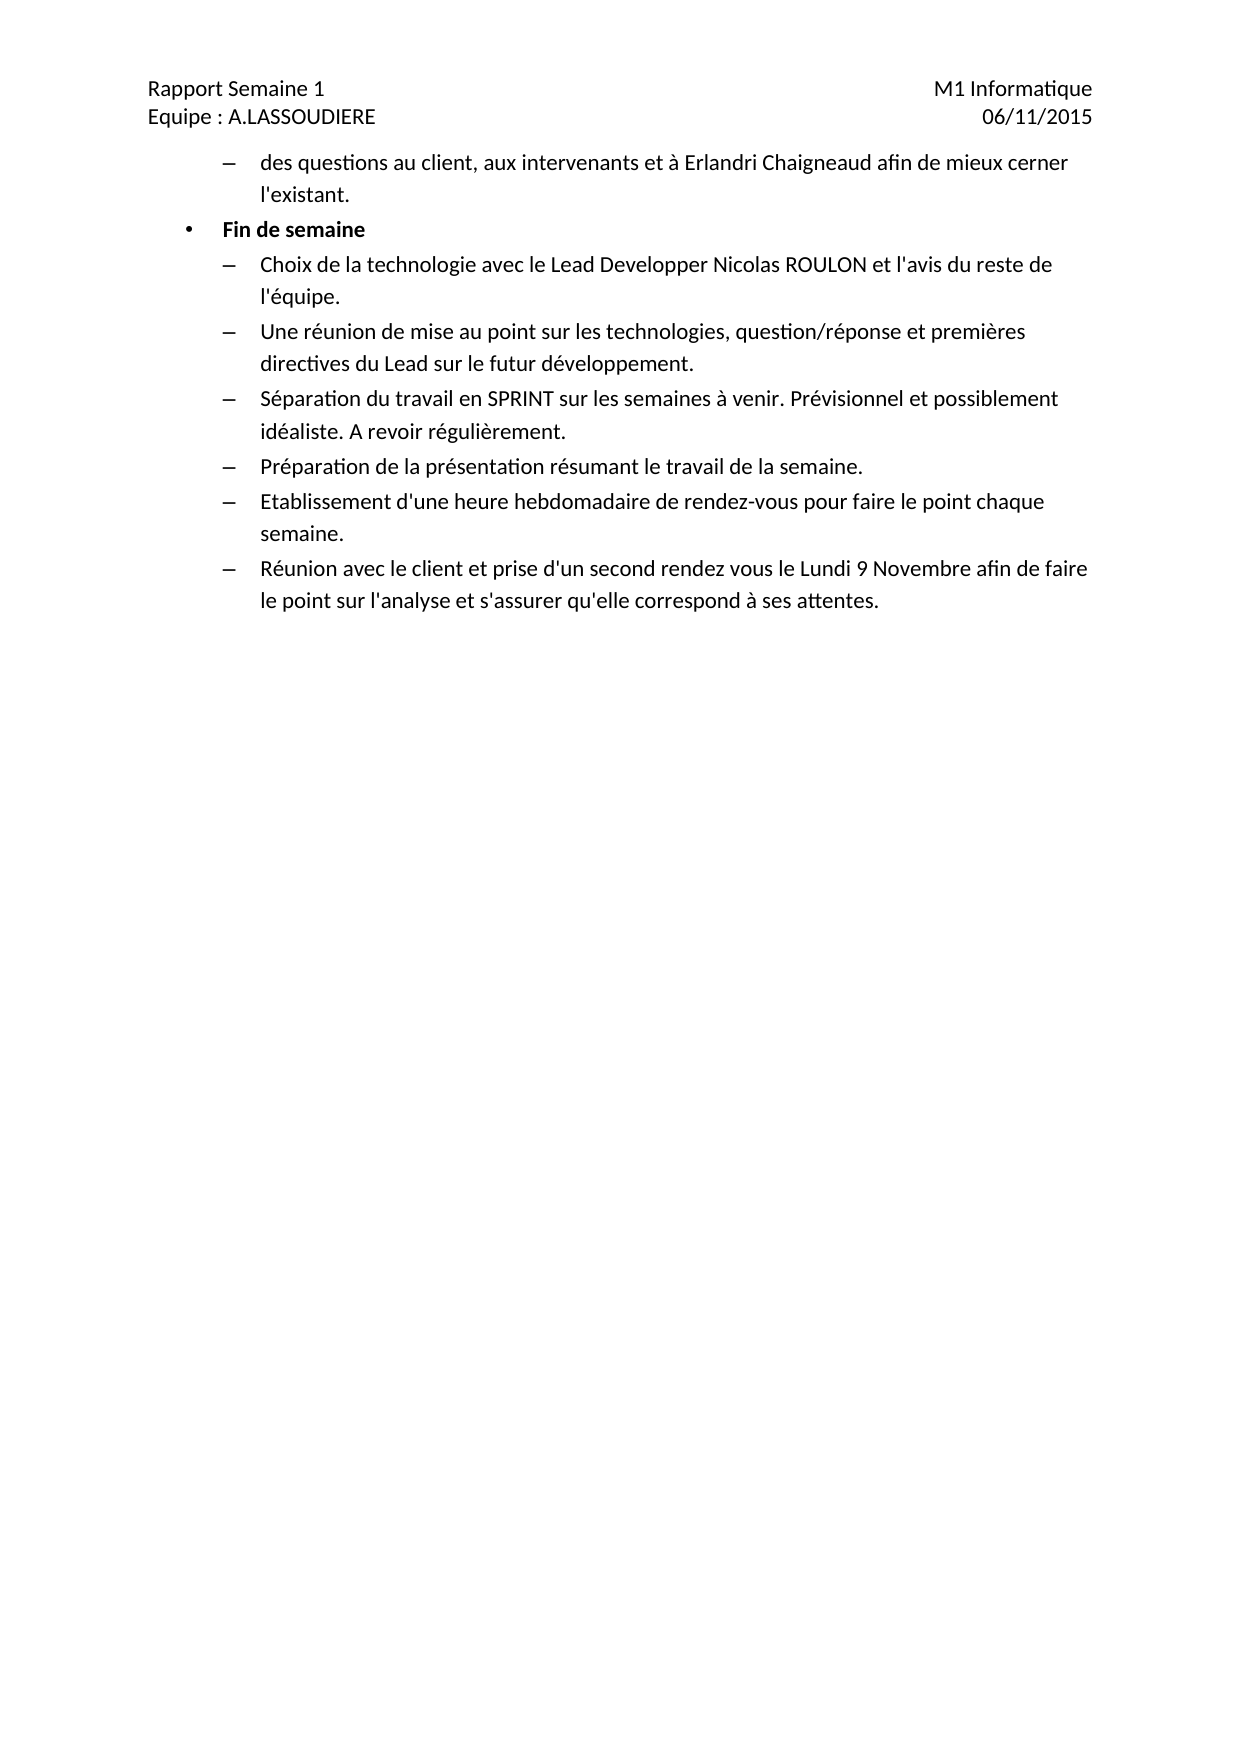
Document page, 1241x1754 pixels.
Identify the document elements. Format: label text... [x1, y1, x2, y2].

list Fin de semaine [185, 215, 1093, 243]
list Etablissement d'une heure hebdomadaire de rendez-vous pour faire le point chaque semaine. [223, 487, 1093, 547]
list Préparation de la présentation résumant le travail de la semaine. [223, 452, 1093, 480]
list Séparation du travail en SPRINT sur les semaines à venir. Prévisionnel et possiblement idéaliste. A revoir régulièrement. [223, 384, 1093, 445]
list des questions au client, aux intervenants et à Erlandri Chaigneaud afin de mieux cerner l'existant. [223, 148, 1093, 208]
list Une réunion de mise au point sur les technologies, question/réponse et premières directives du Lead sur le futur développement. [223, 317, 1093, 377]
list Réunion avec le client et prise d'un second rendez vous le Lundi 9 Novembre afin de faire le point sur l'analyse et s'assurer qu'elle correspond à ses attentes. [223, 554, 1093, 614]
list Choix de la technologie avec le Lead Developper Nicolas ROULON et l'avis du reste de l'équipe. [223, 250, 1093, 310]
